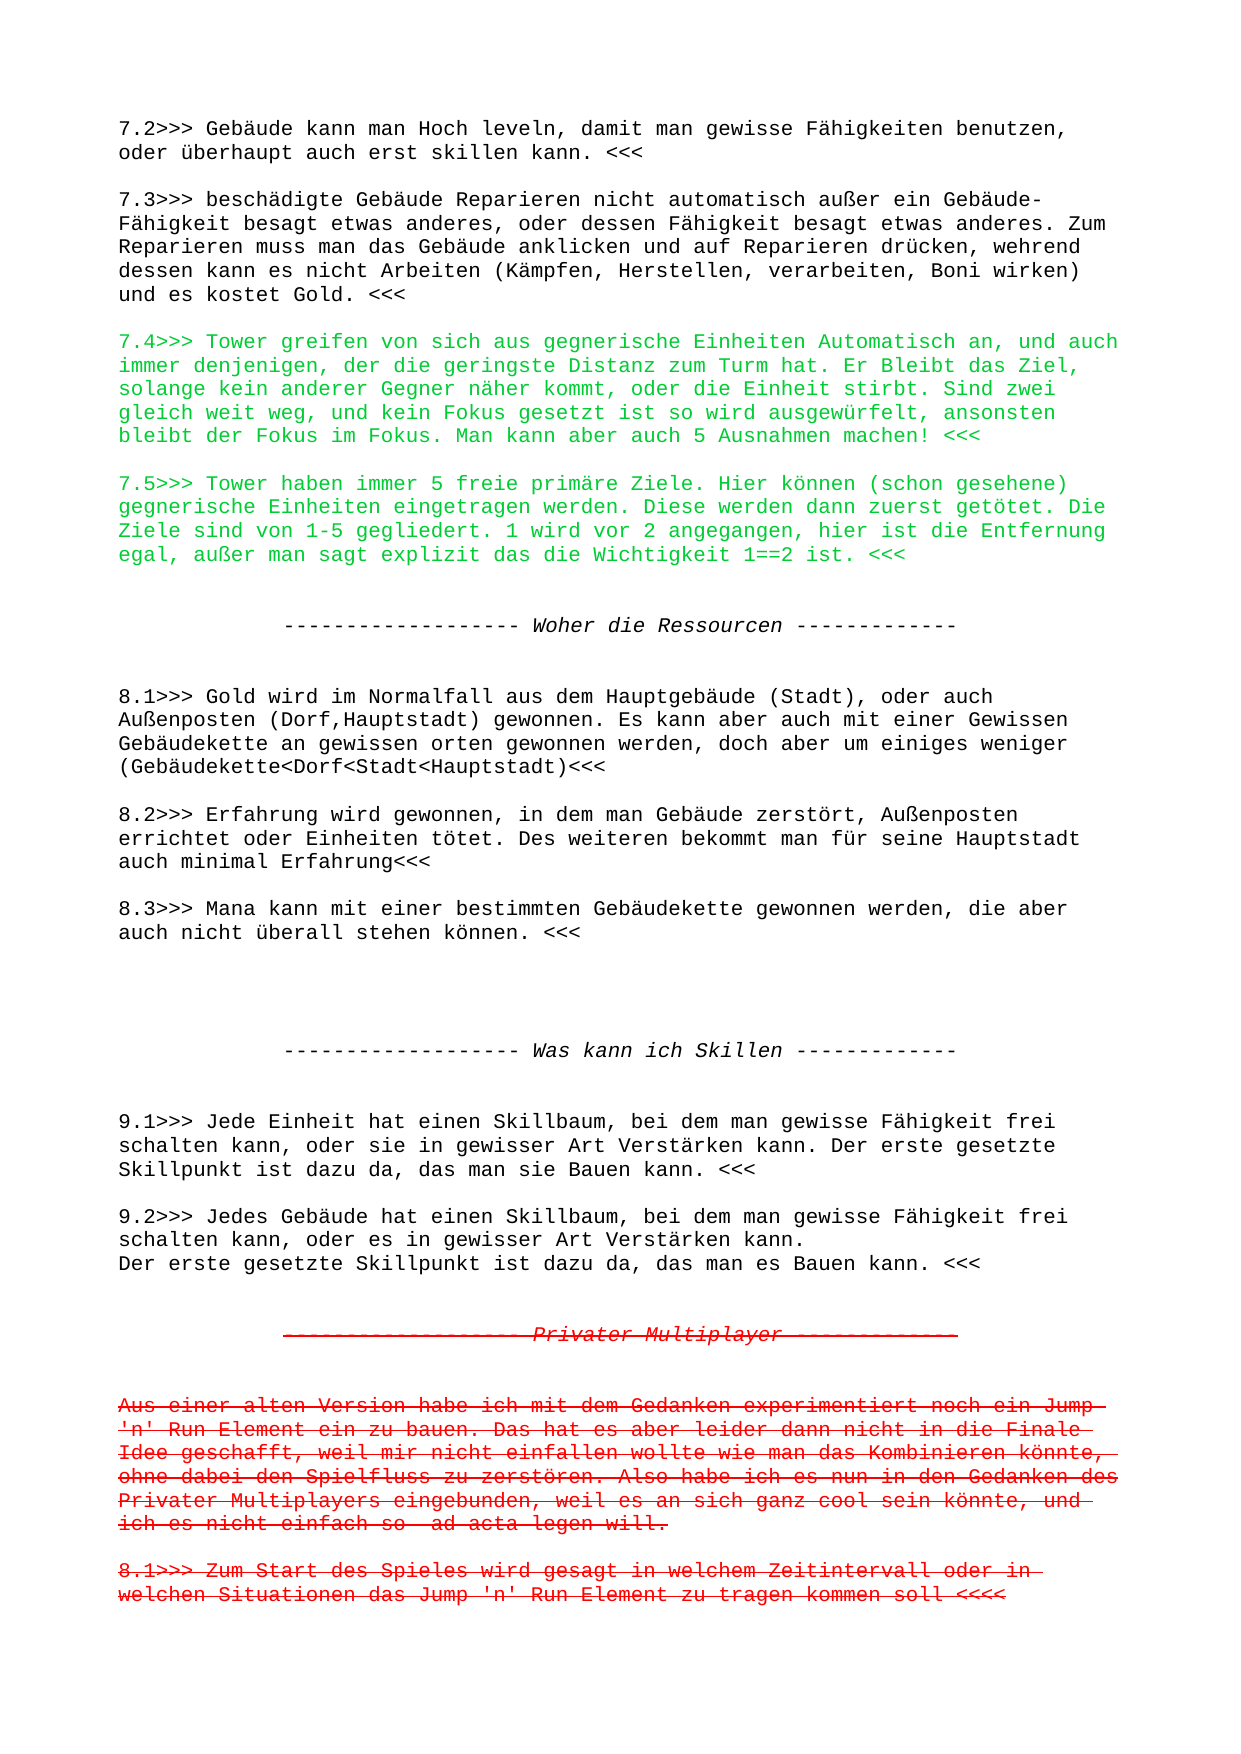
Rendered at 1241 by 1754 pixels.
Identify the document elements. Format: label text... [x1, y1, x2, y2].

text 9.1>>> Jede Einheit hat einen Skillbaum, bei dem man gewisse Fähigkeit frei schalten kann, oder sie in gewisser Art Verstärken kann. Der erste gesetzte Skillpunkt ist dazu da, das man sie Bauen kann. <<< [118, 1111, 1122, 1182]
text 7.3>>> beschädigte Gebäude Reparieren nicht automatisch außer ein Gebäude-Fähigkeit besagt etwas anderes, oder dessen Fähigkeit besagt etwas anderes. Zum Reparieren muss man das Gebäude anklicken und auf Reparieren drücken, wehrend dessen kann es nicht Arbeiten (Kämpfen, Herstellen, verarbeiten, Boni wirken) und es kostet Gold. <<< [118, 189, 1122, 307]
text Der erste gesetzte Skillpunkt ist dazu da, das man es Bauen kann. <<< [118, 1253, 1122, 1277]
text 7.2>>> Gebäude kann man Hoch leveln, damit man gewisse Fähigkeiten benutzen, oder überhaupt auch erst skillen kann. <<< [118, 118, 1122, 165]
text 8.2>>> Erfahrung wird gewonnen, in dem man Gebäude zerstört, Außenposten errichtet oder Einheiten tötet. Des weiteren bekommt man für seine Hauptstadt auch minimal Erfahrung<<< [118, 804, 1122, 875]
text 8.1>>> Zum Start des Spieles wird gesagt in welchem Zeitintervall oder in welchen Situationen das Jump 'n' Run Element zu tragen kommen soll <<<< [118, 1561, 1122, 1608]
text ------------------- Privater Multiplayer ------------- [118, 1324, 1122, 1348]
text 8.1>>> Gold wird im Normalfall aus dem Hauptgebäude (Stadt), oder auch Außenposten (Dorf,Hauptstadt) gewonnen. Es kann aber auch mit einer Gewissen Gebäudekette an gewissen orten gewonnen werden, doch aber um einiges weniger (Gebäudekette<Dorf<Stadt<Hauptstadt)<<< [118, 686, 1122, 780]
text Aus einer alten Version habe ich mit dem Gedanken experimentiert noch ein Jump 'n' Run Element ein zu bauen. Das hat es aber leider dann nicht in die Finale Idee geschafft, weil mir nicht einfallen wollte wie man das Kombinieren könnte, ohne dabei den Spielfluss zu zerstören. Also habe ich es nun in den Gedanken des Privater Multiplayers eingebunden, weil es an sich ganz cool sein könnte, und ich es nicht einfach so ad acta legen will. [118, 1395, 1122, 1537]
text 7.5>>> Tower haben immer 5 freie primäre Ziele. Hier können (schon gesehene) gegnerische Einheiten eingetragen werden. Diese werden dann zuerst getötet. Die Ziele sind von 1-5 gegliedert. 1 wird vor 2 angegangen, hier ist die Entfernung egal, außer man sagt explizit das die Wichtigkeit 1==2 ist. <<< [118, 473, 1122, 567]
text ------------------- Woher die Ressourcen ------------- [118, 615, 1122, 638]
text 8.3>>> Mana kann mit einer bestimmten Gebäudekette gewonnen werden, die aber auch nicht überall stehen können. <<< [118, 898, 1122, 946]
text ------------------- Was kann ich Skillen ------------- [118, 1040, 1122, 1064]
text 9.2>>> Jedes Gebäude hat einen Skillbaum, bei dem man gewisse Fähigkeit frei schalten kann, oder es in gewisser Art Verstärken kann. [118, 1206, 1122, 1253]
text 7.4>>> Tower greifen von sich aus gegnerische Einheiten Automatisch an, und auch immer denjenigen, der die geringste Distanz zum Turm hat. Er Bleibt das Ziel, solange kein anderer Gegner näher kommt, oder die Einheit stirbt. Sind zwei gleich weit weg, und kein Fokus gesetzt ist so wird ausgewürfelt, ansonsten bleibt der Fokus im Fokus. Man kann aber auch 5 Ausnahmen machen! <<< [118, 331, 1122, 449]
